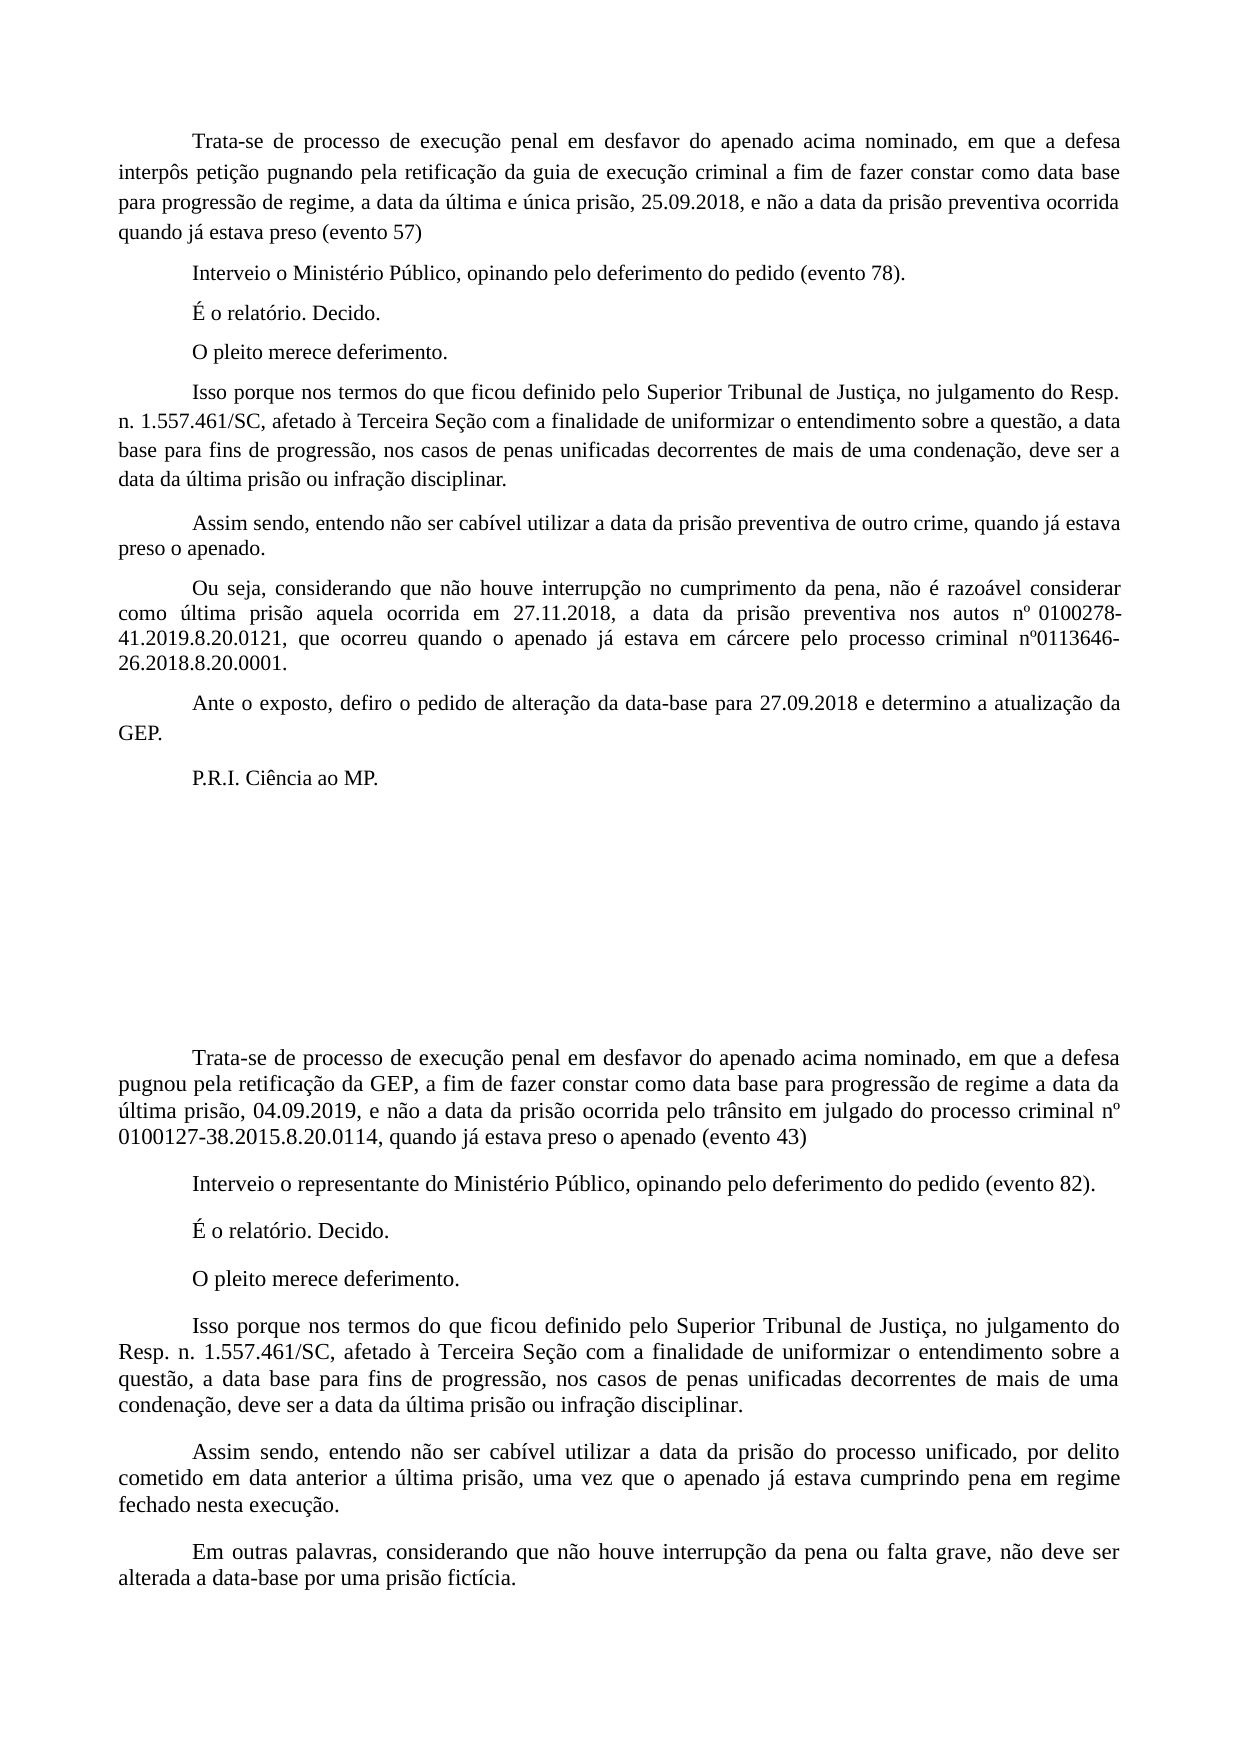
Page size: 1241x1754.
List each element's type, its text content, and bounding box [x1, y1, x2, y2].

text Trata-se de processo de execução penal em desfavor do apenado acima nominado, em que a defesa interpôs petição pugnando pela retificação da guia de execução criminal a fim de fazer constar como data base para progressão de regime, a data da última e única prisão, 25.09.2018, e não a data da prisão preventiva ocorrida quando já estava preso (evento 57) [118, 128, 1122, 244]
text Assim sendo, entendo não ser cabível utilizar a data da prisão preventiva de outro crime, quando já estava preso o apenado. [118, 509, 1122, 560]
text É o relatório. Decido. [118, 299, 1122, 325]
text O pleito merece deferimento. [118, 339, 1122, 364]
text Ante o exposto, defiro o pedido de alteração da data-base para 27.09.2018 e determino a atualização da GEP. [118, 690, 1122, 745]
text P.R.I. Ciência ao MP. [118, 765, 1122, 790]
text Isso porque nos termos do que ficou definido pelo Superior Tribunal de Justiça, no julgamento do Resp. n. 1.557.461/SC, afetado à Terceira Seção com a finalidade de uniformizar o entendimento sobre a questão, a data base para fins de progressão, nos casos de penas unificadas decorrentes de mais de uma condenação, deve ser a data da última prisão ou infração disciplinar. [118, 1312, 1122, 1417]
text O pleito merece deferimento. [118, 1265, 1122, 1291]
text Isso porque nos termos do que ficou definido pelo Superior Tribunal de Justiça, no julgamento do Resp. n. 1.557.461/SC, afetado à Terceira Seção com a finalidade de uniformizar o entendimento sobre a questão, a data base para fins de progressão, nos casos de penas unificadas decorrentes de mais de uma condenação, deve ser a data da última prisão ou infração disciplinar. [118, 379, 1122, 491]
text Trata-se de processo de execução penal em desfavor do apenado acima nominado, em que a defesa pugnou pela retificação da GEP, a fim de fazer constar como data base para progressão de regime a data da última prisão, 04.09.2019, e não a data da prisão ocorrida pelo trânsito em julgado do processo criminal nº 0100127-38.2015.8.20.0114, quando já estava preso o apenado (evento 43) [118, 1044, 1122, 1149]
text Ou seja, considerando que não houve interrupção no cumprimento da pena, não é razoável considerar como última prisão aquela ocorrida em 27.11.2018, a data da prisão preventiva nos autos nº 0100278-41.2019.8.20.0121, que ocorreu quando o apenado já estava em cárcere pelo processo criminal nº0113646-26.2018.8.20.0001. [118, 574, 1122, 675]
text Assim sendo, entendo não ser cabível utilizar a data da prisão do processo unificado, por delito cometido em data anterior a última prisão, uma vez que o apenado já estava cumprindo pena em regime fechado nesta execução. [118, 1438, 1122, 1517]
text É o relatório. Decido. [118, 1217, 1122, 1244]
text Interveio o Ministério Público, opinando pelo deferimento do pedido (evento 78). [118, 260, 1122, 285]
text Em outras palavras, considerando que não houve interrupção da pena ou falta grave, não deve ser alterada a data-base por uma prisão fictícia. [118, 1538, 1122, 1591]
text Interveio o representante do Ministério Público, opinando pelo deferimento do pedido (evento 82). [118, 1170, 1122, 1197]
